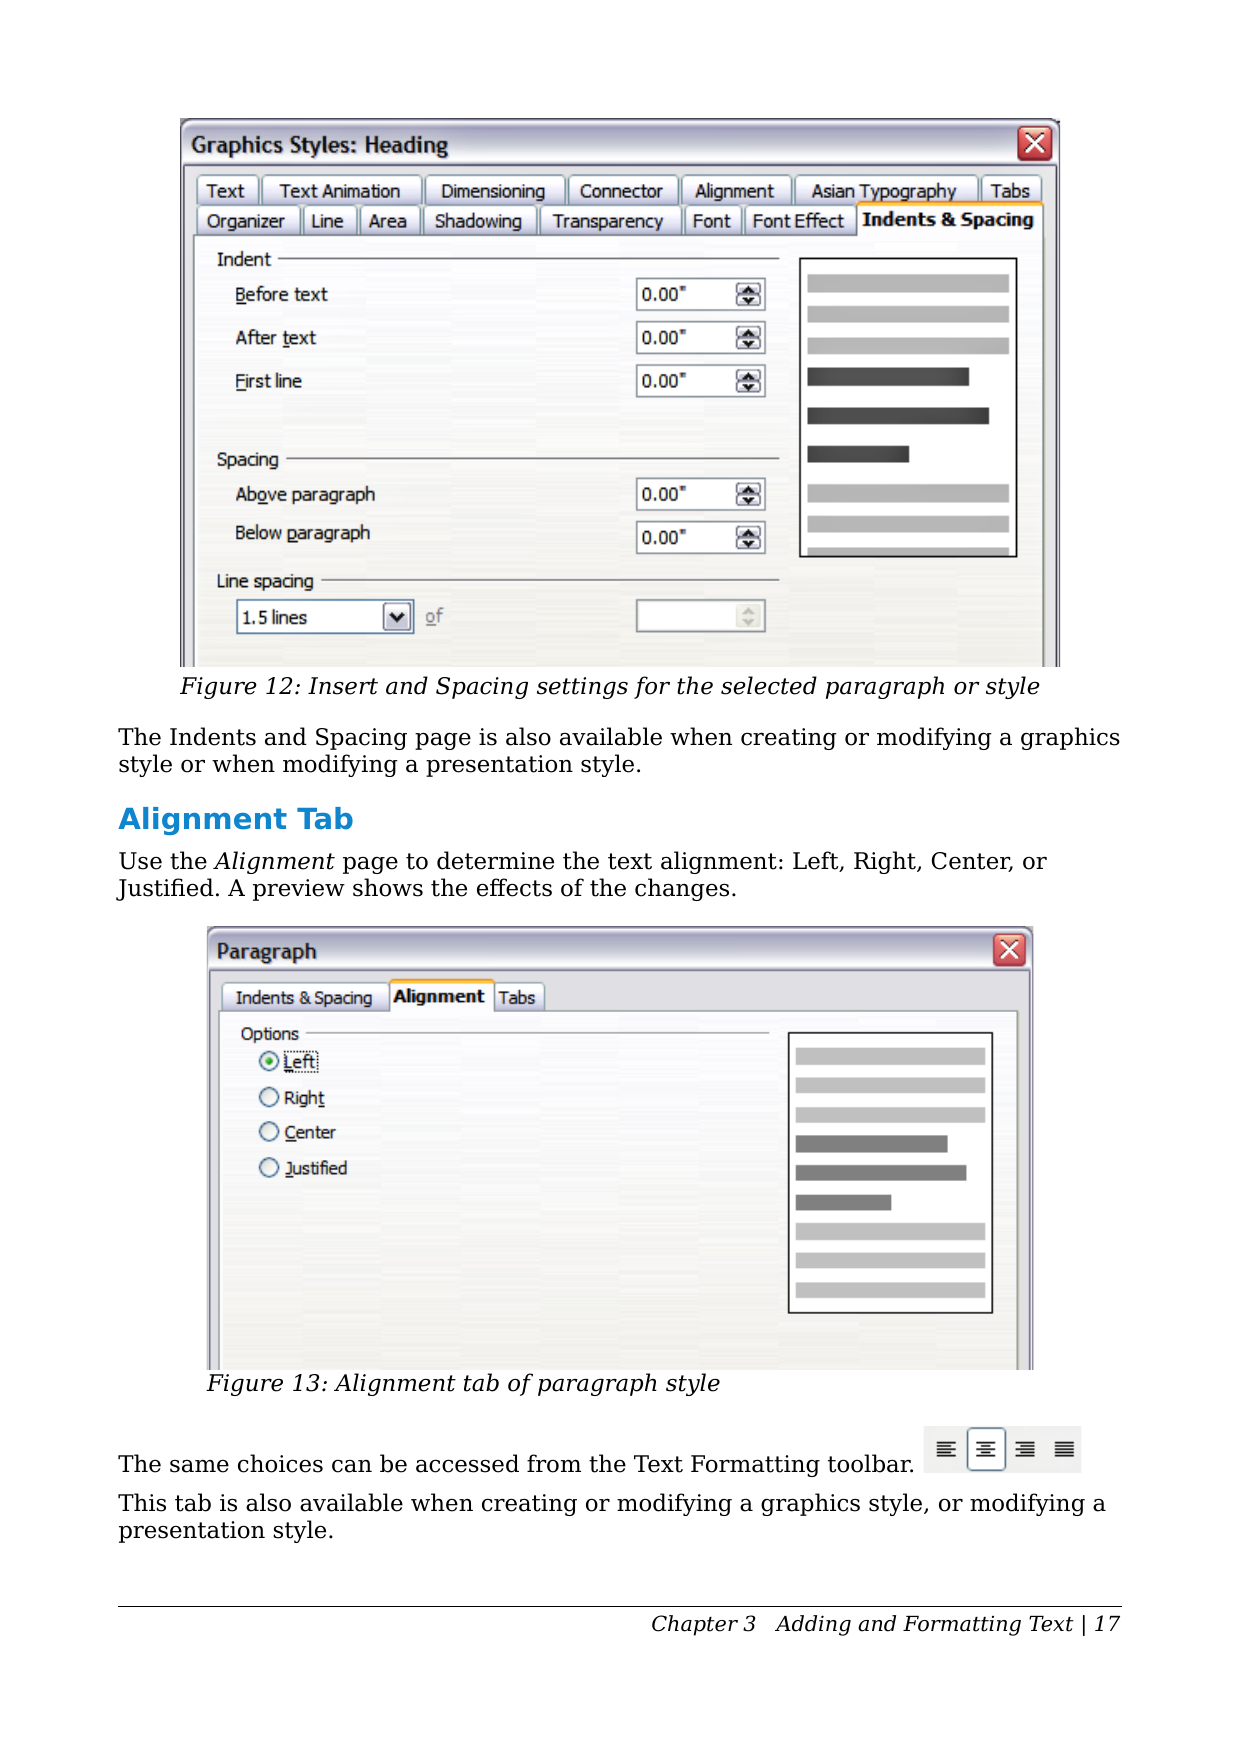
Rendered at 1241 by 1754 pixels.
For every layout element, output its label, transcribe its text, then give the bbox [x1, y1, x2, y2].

subtitle Alignment Tab [118, 802, 1122, 836]
text The Indents and Spacing page is also available when creating or modifying a graphics style or when modifying a presentation style. [118, 724, 1122, 778]
picture [180, 118, 1061, 667]
text The same choices can be accessed from the Text Formatting toolbar. [118, 1427, 1122, 1478]
text This tab is also available when creating or modifying a graphics style, or modifying a presentation style. [118, 1490, 1122, 1543]
picture [923, 1426, 1082, 1473]
text Use the Alignment page to determine the text alignment: Left, Right, Center, or Justified. A preview shows the effects of the changes. [118, 848, 1122, 902]
text Figure 12: Insert and Spacing settings for the selected paragraph or style [180, 673, 1060, 700]
picture [206, 926, 1034, 1370]
text Figure 13: Alignment tab of paragraph style [207, 1370, 1033, 1396]
